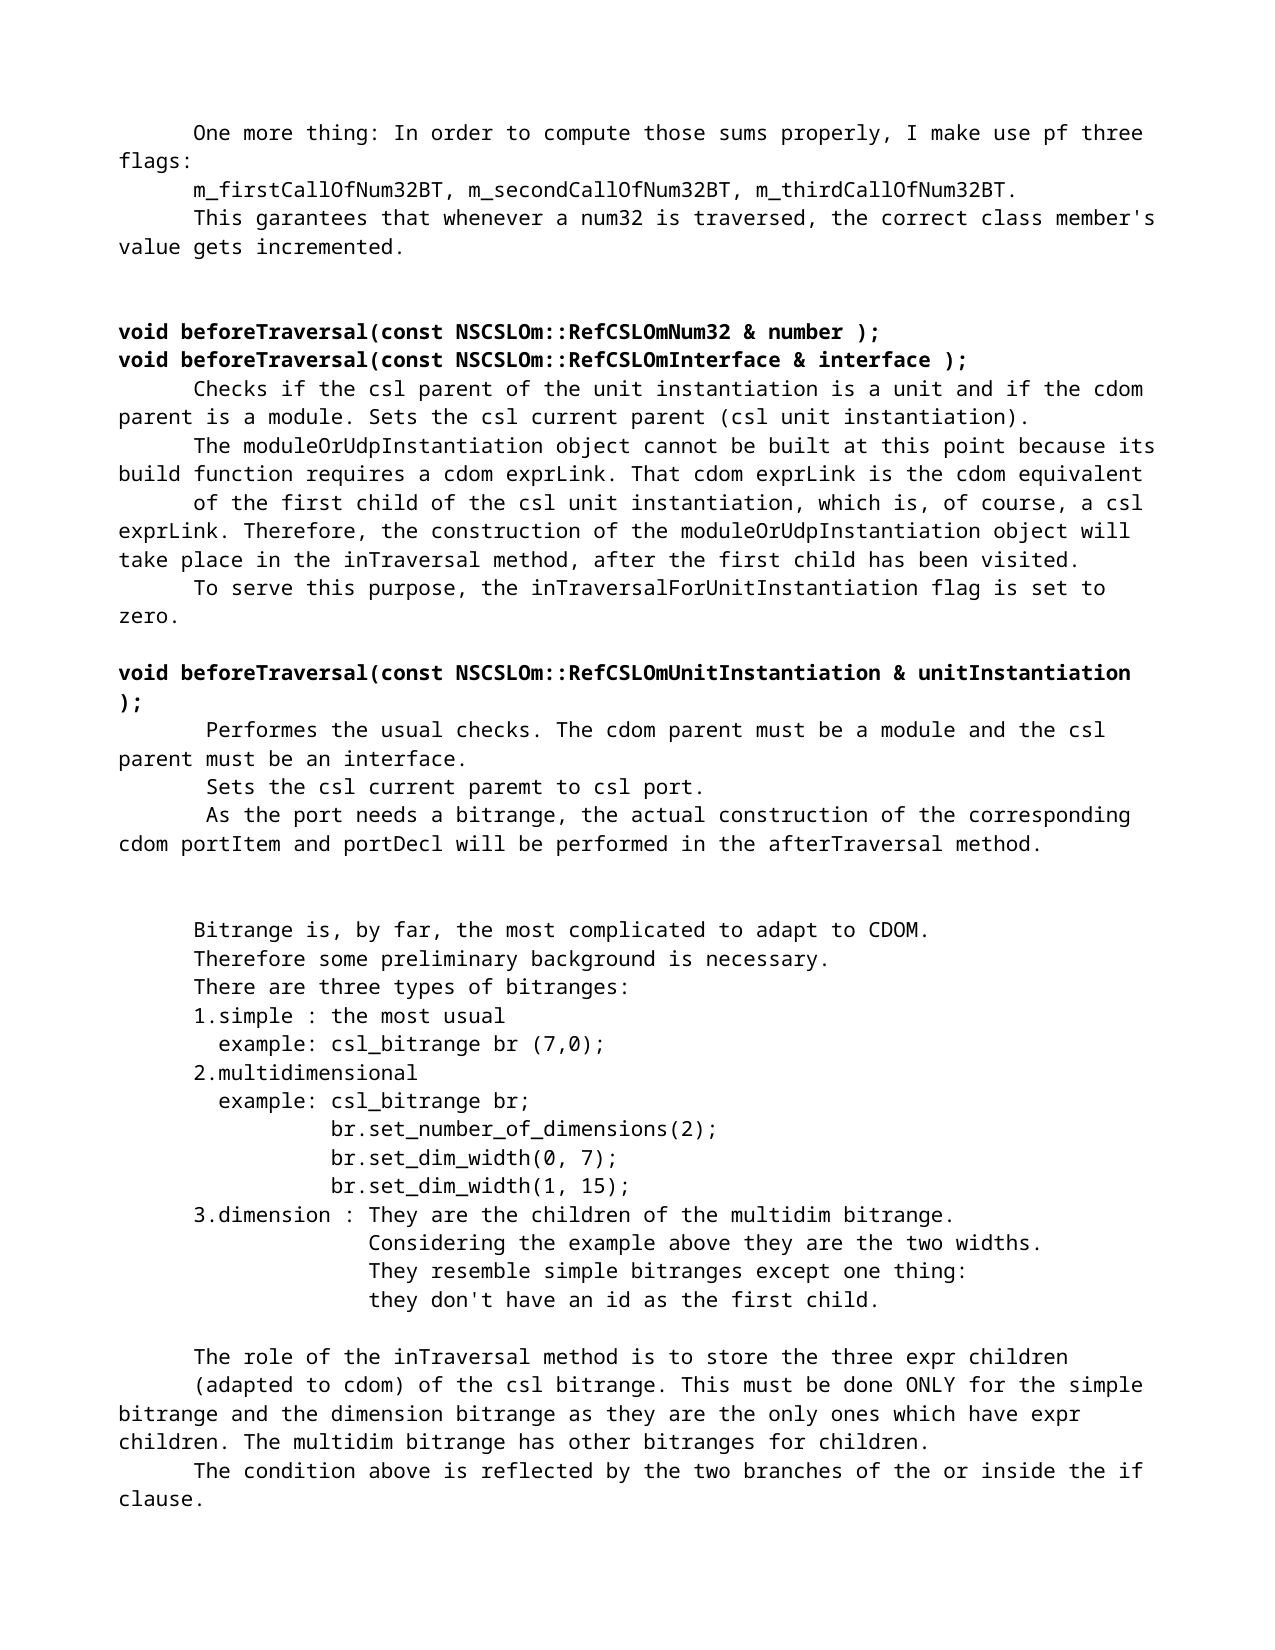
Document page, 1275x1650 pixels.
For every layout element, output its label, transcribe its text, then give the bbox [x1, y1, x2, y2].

text void beforeTraversal(const NSCSLOm::RefCSLOmUnitInstantiation & unitInstantiation ); [118, 658, 1157, 715]
text The moduleOrUdpInstantiation object cannot be built at this point because its build function requires a cdom exprLink. That cdom exprLink is the cdom equivalent [118, 431, 1157, 488]
text There are three types of bitranges: [118, 972, 1157, 1001]
text br.set_dim_width(1, 15); [118, 1171, 1157, 1200]
text The role of the inTraversal method is to store the three expr children [118, 1342, 1157, 1370]
text 3.dimension : They are the children of the multidim bitrange. [118, 1200, 1157, 1228]
text 2.multidimensional [118, 1058, 1157, 1086]
text br.set_dim_width(0, 7); [118, 1143, 1157, 1171]
text They resemble simple bitranges except one thing: [118, 1257, 1157, 1285]
text This garantees that whenever a num32 is traversed, the correct class member's value gets incremented. [118, 203, 1157, 260]
text void beforeTraversal(const NSCSLOm::RefCSLOmNum32 & number ); [118, 317, 1157, 346]
text Bitrange is, by far, the most complicated to adapt to CDOM. [118, 915, 1157, 944]
text Considering the example above they are the two widths. [118, 1228, 1157, 1257]
text Checks if the csl parent of the unit instantiation is a unit and if the cdom parent is a module. Sets the csl current parent (csl unit instantiation). [118, 374, 1157, 431]
text example: csl_bitrange br (7,0); [118, 1029, 1157, 1058]
text they don't have an id as the first child. [118, 1285, 1157, 1313]
text One more thing: In order to compute those sums properly, I make use pf three flags: [118, 118, 1157, 175]
text Therefore some preliminary background is necessary. [118, 944, 1157, 972]
text void beforeTraversal(const NSCSLOm::RefCSLOmInterface & interface ); [118, 346, 1157, 374]
text m_firstCallOfNum32BT, m_secondCallOfNum32BT, m_thirdCallOfNum32BT. [118, 175, 1157, 203]
text To serve this purpose, the inTraversalForUnitInstantiation flag is set to zero. [118, 573, 1157, 630]
text Sets the csl current paremt to csl port. [118, 772, 1157, 801]
text of the first child of the csl unit instantiation, which is, of course, a csl exprLink. Therefore, the construction of the moduleOrUdpInstantiation object will take place in the inTraversal method, after the first child has been visited. [118, 488, 1157, 573]
text 1.simple : the most usual [118, 1001, 1157, 1029]
text Performes the usual checks. The cdom parent must be a module and the csl parent must be an interface. [118, 715, 1157, 772]
text (adapted to cdom) of the csl bitrange. This must be done ONLY for the simple bitrange and the dimension bitrange as they are the only ones which have expr children. The multidim bitrange has other bitranges for children. [118, 1370, 1157, 1456]
text br.set_number_of_dimensions(2); [118, 1114, 1157, 1143]
text As the port needs a bitrange, the actual construction of the corresponding cdom portItem and portDecl will be performed in the afterTraversal method. [118, 801, 1157, 857]
text example: csl_bitrange br; [118, 1086, 1157, 1114]
text The condition above is reflected by the two branches of the or inside the if clause. [118, 1456, 1157, 1513]
